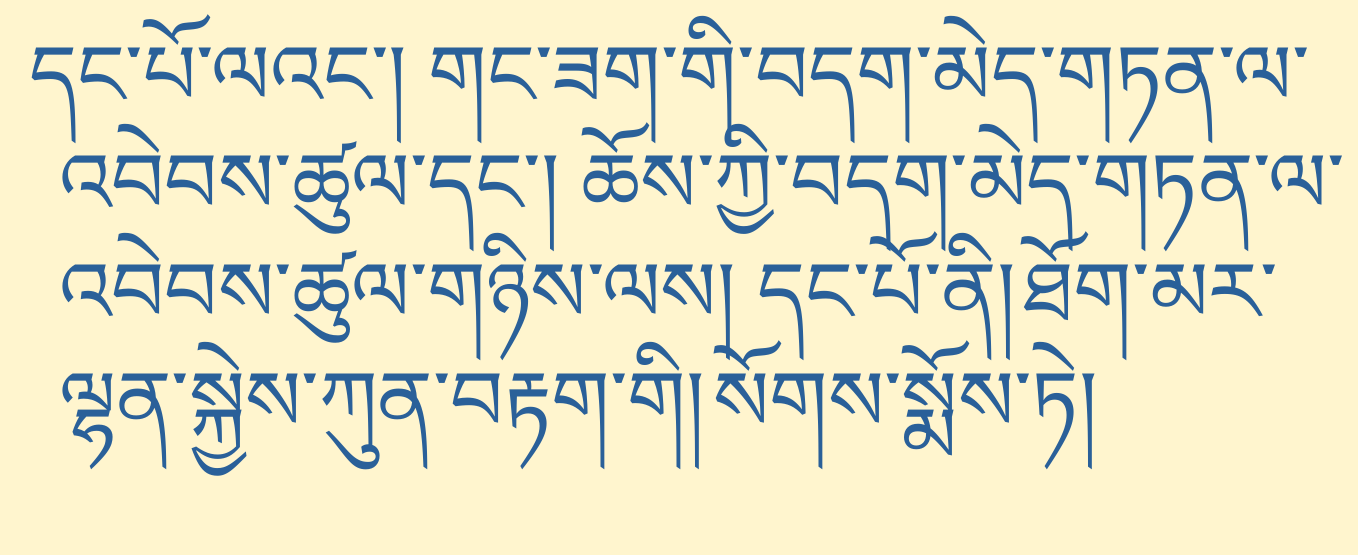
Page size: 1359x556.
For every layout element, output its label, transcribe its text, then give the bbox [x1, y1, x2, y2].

text དང་པོ་ལའང་། གང་ཟག་གི་བདག་མེད་གཏན་ལ་འབེབས་ཚུལ་དང་། ཆོས་ཀྱི་བདག་མེད་གཏན་ལ་འབེབས་ཚུལ་གཉིས་ལས། དང་པོ་ནི། ཐོག་མར་ལྷན་སྐྱེས་ཀུན་བརྟག་གི། སོགས་སྨོས་ཏེ། [29, 29, 1346, 464]
